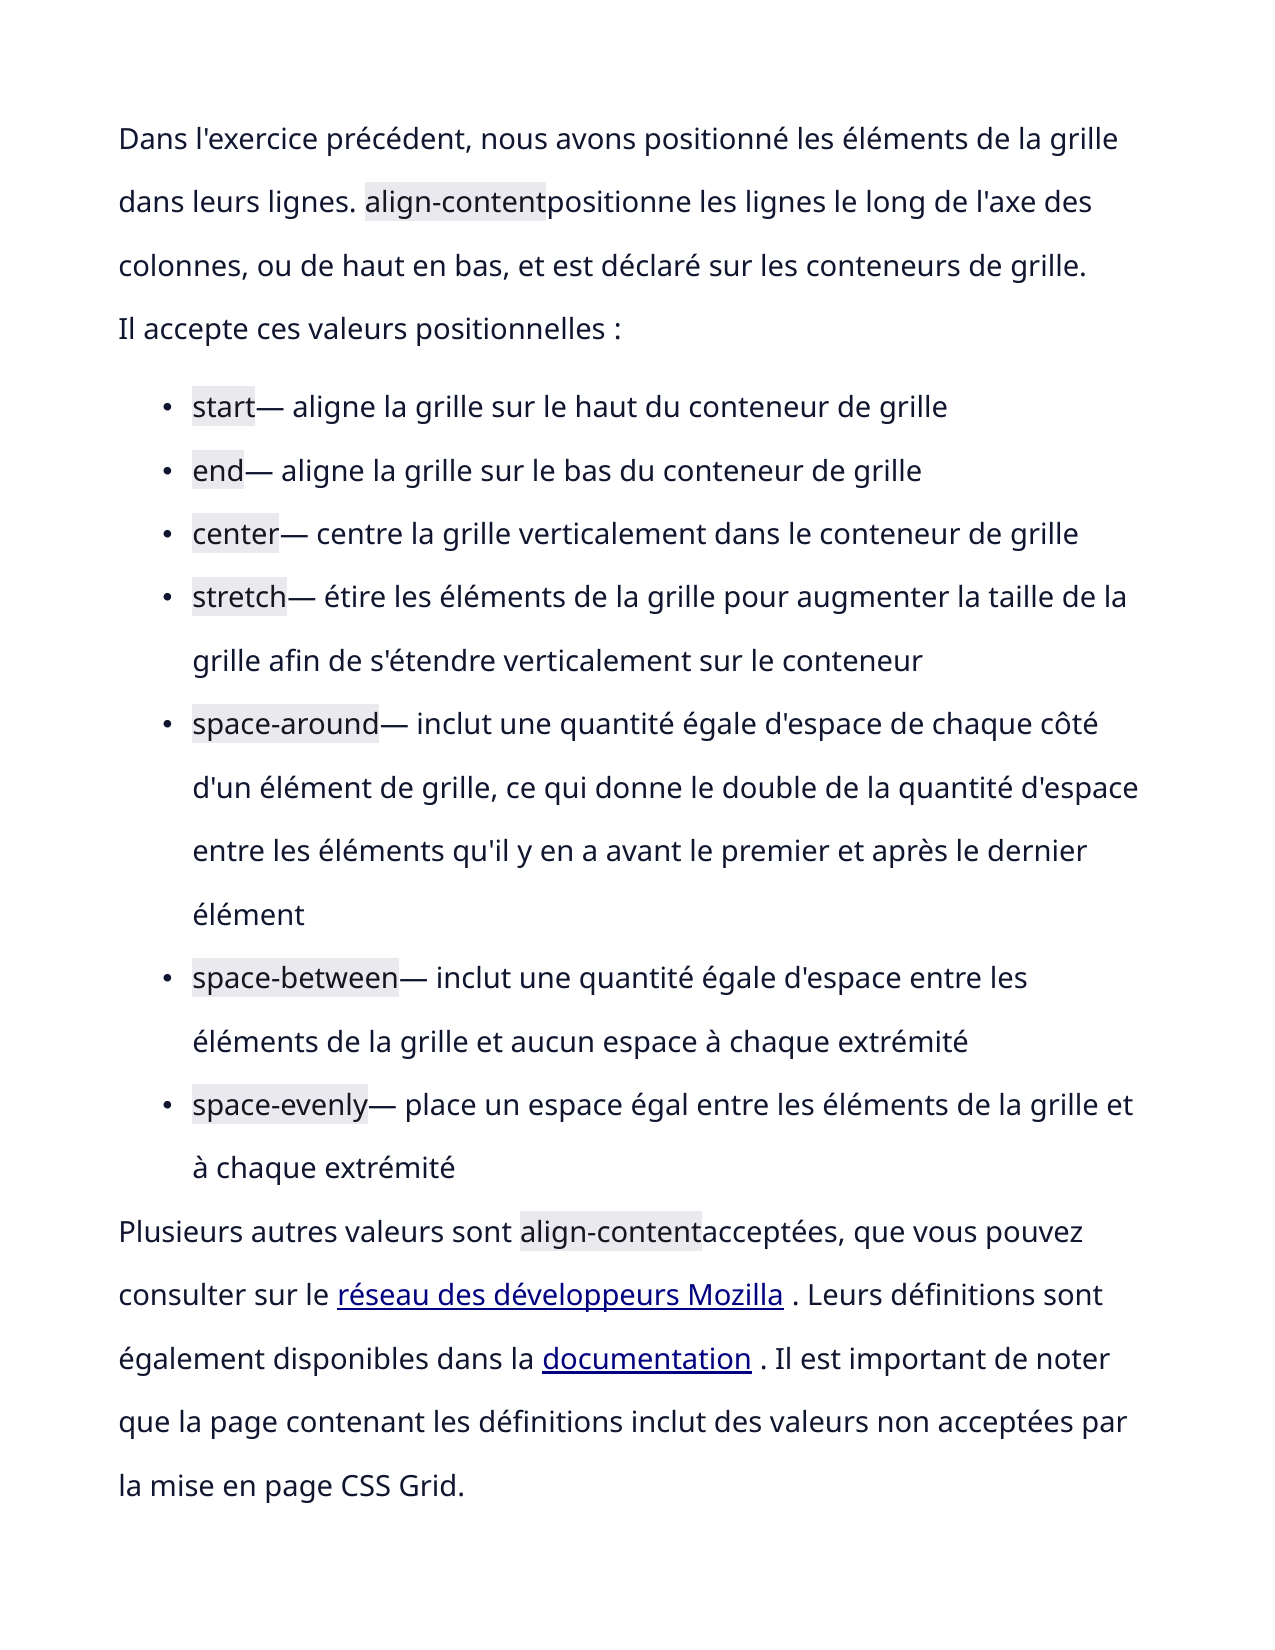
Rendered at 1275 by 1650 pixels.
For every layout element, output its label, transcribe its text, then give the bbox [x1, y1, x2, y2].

list space-evenly— place un espace égal entre les éléments de la grille et à chaque extrémité [162, 1084, 1157, 1187]
text Dans l'exercice précédent, nous avons positionné les éléments de la grille dans leurs lignes. align-contentpositionne les lignes le long de l'axe des colonnes, ou de haut en bas, et est déclaré sur les conteneurs de grille. [118, 118, 1157, 285]
list center— centre la grille verticalement dans le conteneur de grille [162, 513, 1157, 553]
list end— aligne la grille sur le bas du conteneur de grille [162, 450, 1157, 489]
list space-around— inclut une quantité égale d'espace de chaque côté d'un élément de grille, ce qui donne le double de la quantité d'espace entre les éléments qu'il y en a avant le premier et après le dernier élément [162, 704, 1157, 934]
list space-between— inclut une quantité égale d'espace entre les éléments de la grille et aucun espace à chaque extrémité [162, 957, 1157, 1061]
text Plusieurs autres valeurs sont align-contentacceptées, que vous pouvez consulter sur le réseau des développeurs Mozilla . Leurs définitions sont également disponibles dans la documentation . Il est important de noter que la page contenant les définitions inclut des valeurs non acceptées par la mise en page CSS Grid. [118, 1211, 1157, 1504]
list start— aligne la grille sur le haut du conteneur de grille [162, 386, 1157, 426]
text Il accepte ces valeurs positionnelles : [118, 308, 1157, 348]
list stretch— étire les éléments de la grille pour augmenter la taille de la grille afin de s'étendre verticalement sur le conteneur [162, 577, 1157, 680]
